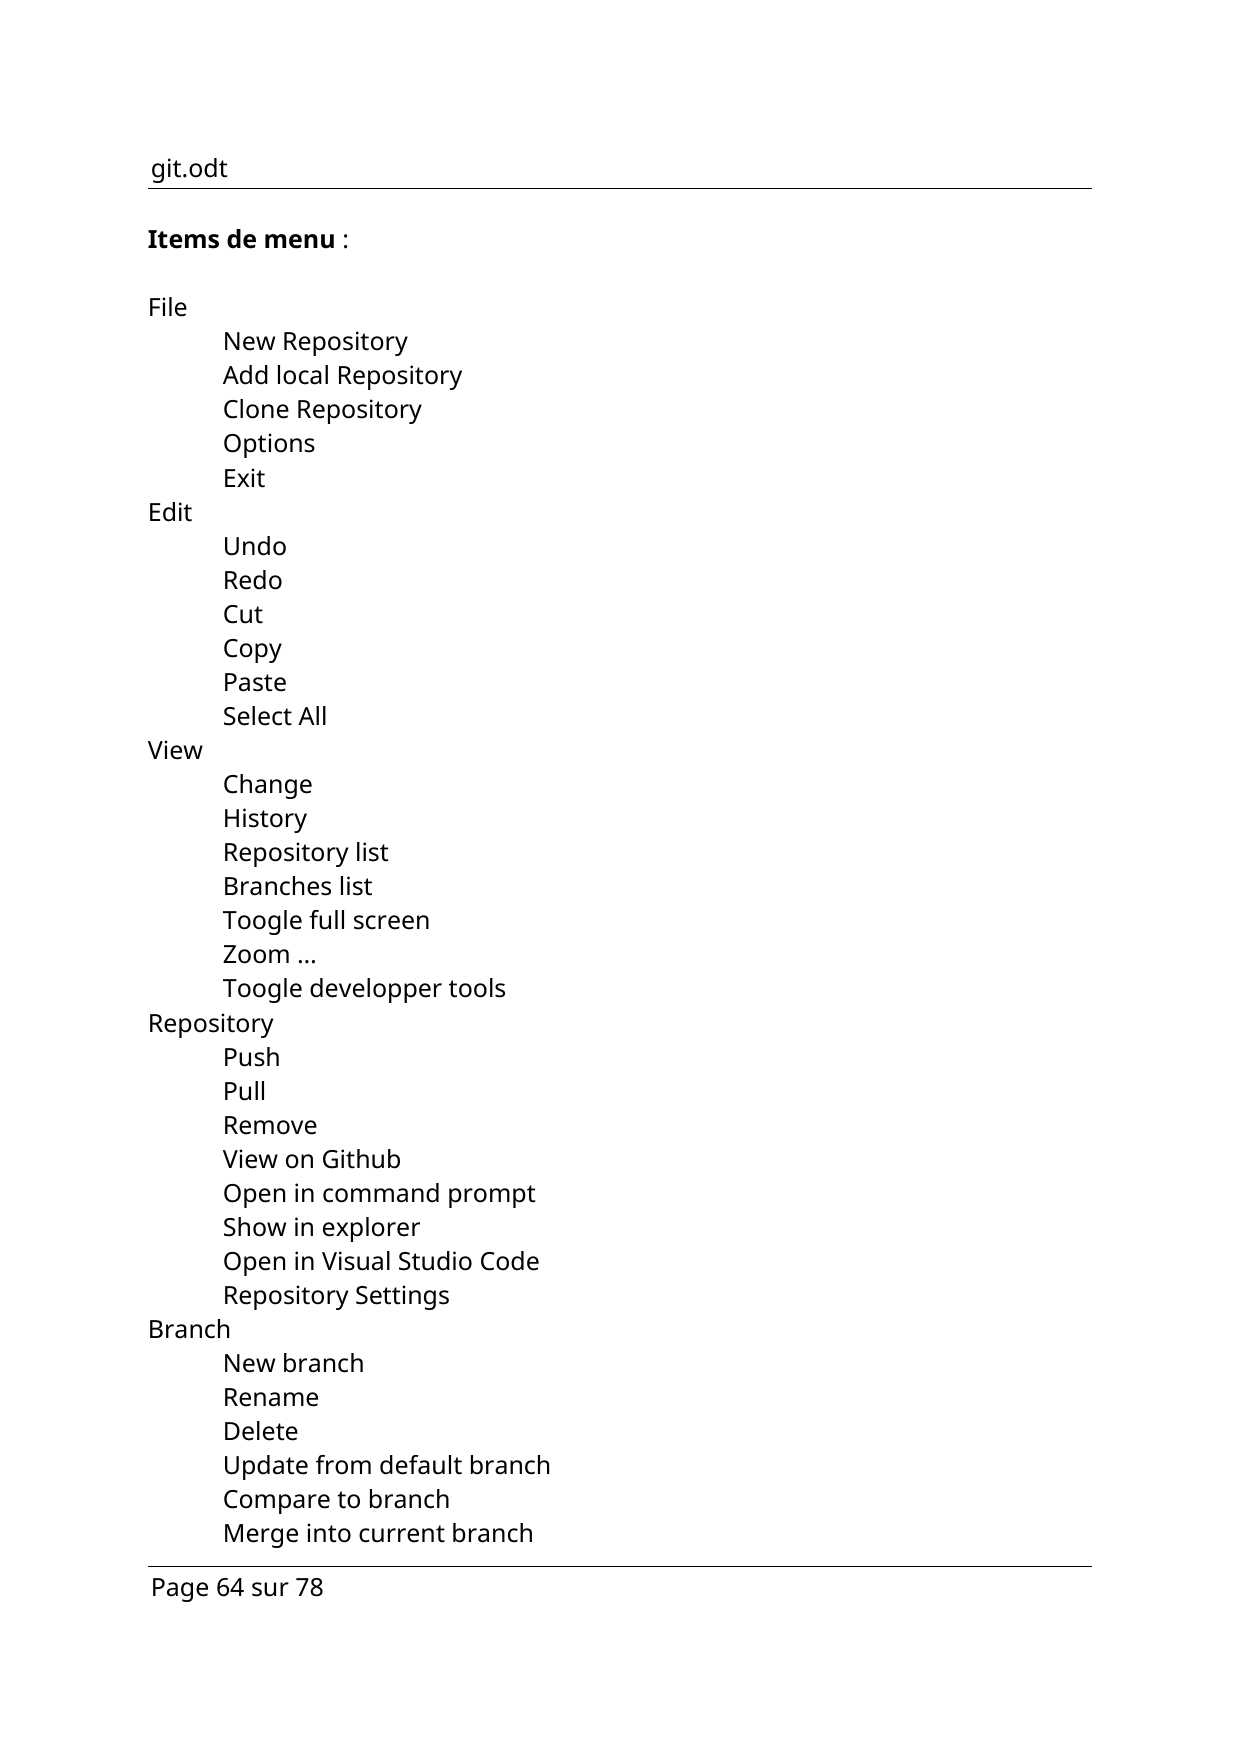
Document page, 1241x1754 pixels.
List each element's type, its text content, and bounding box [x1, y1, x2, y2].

text Update from default branch [148, 1448, 1092, 1482]
text Delete [148, 1414, 1092, 1448]
text Branch [148, 1312, 1092, 1346]
text Open in Visual Studio Code [148, 1244, 1092, 1278]
text New branch [148, 1346, 1092, 1380]
text Repository Settings [148, 1278, 1092, 1312]
text Options [148, 426, 1092, 460]
text History [148, 801, 1092, 835]
text Toogle full screen [148, 903, 1092, 937]
text Merge into current branch [148, 1516, 1092, 1550]
text Select All [148, 699, 1092, 733]
text Exit [148, 460, 1092, 494]
text File [148, 290, 1092, 324]
text View [148, 733, 1092, 767]
text Remove [148, 1107, 1092, 1141]
text New Repository [148, 324, 1092, 358]
text Paste [148, 664, 1092, 699]
text Clone Repository [148, 392, 1092, 426]
text Cut [148, 596, 1092, 631]
text Compare to branch [148, 1482, 1092, 1516]
text Copy [148, 631, 1092, 664]
text Open in command prompt [148, 1176, 1092, 1209]
text Show in explorer [148, 1209, 1092, 1244]
text Change [148, 767, 1092, 801]
text Redo [148, 562, 1092, 596]
text Edit [148, 494, 1092, 528]
text Repository list [148, 835, 1092, 869]
text Push [148, 1039, 1092, 1073]
text Repository [148, 1005, 1092, 1039]
text Zoom … [148, 937, 1092, 971]
text Branches list [148, 869, 1092, 903]
text Add local Repository [148, 358, 1092, 392]
text Items de menu : [148, 222, 1092, 256]
text Pull [148, 1073, 1092, 1107]
text Toogle developper tools [148, 971, 1092, 1005]
text Undo [148, 528, 1092, 562]
text View on Github [148, 1141, 1092, 1176]
text Rename [148, 1380, 1092, 1414]
